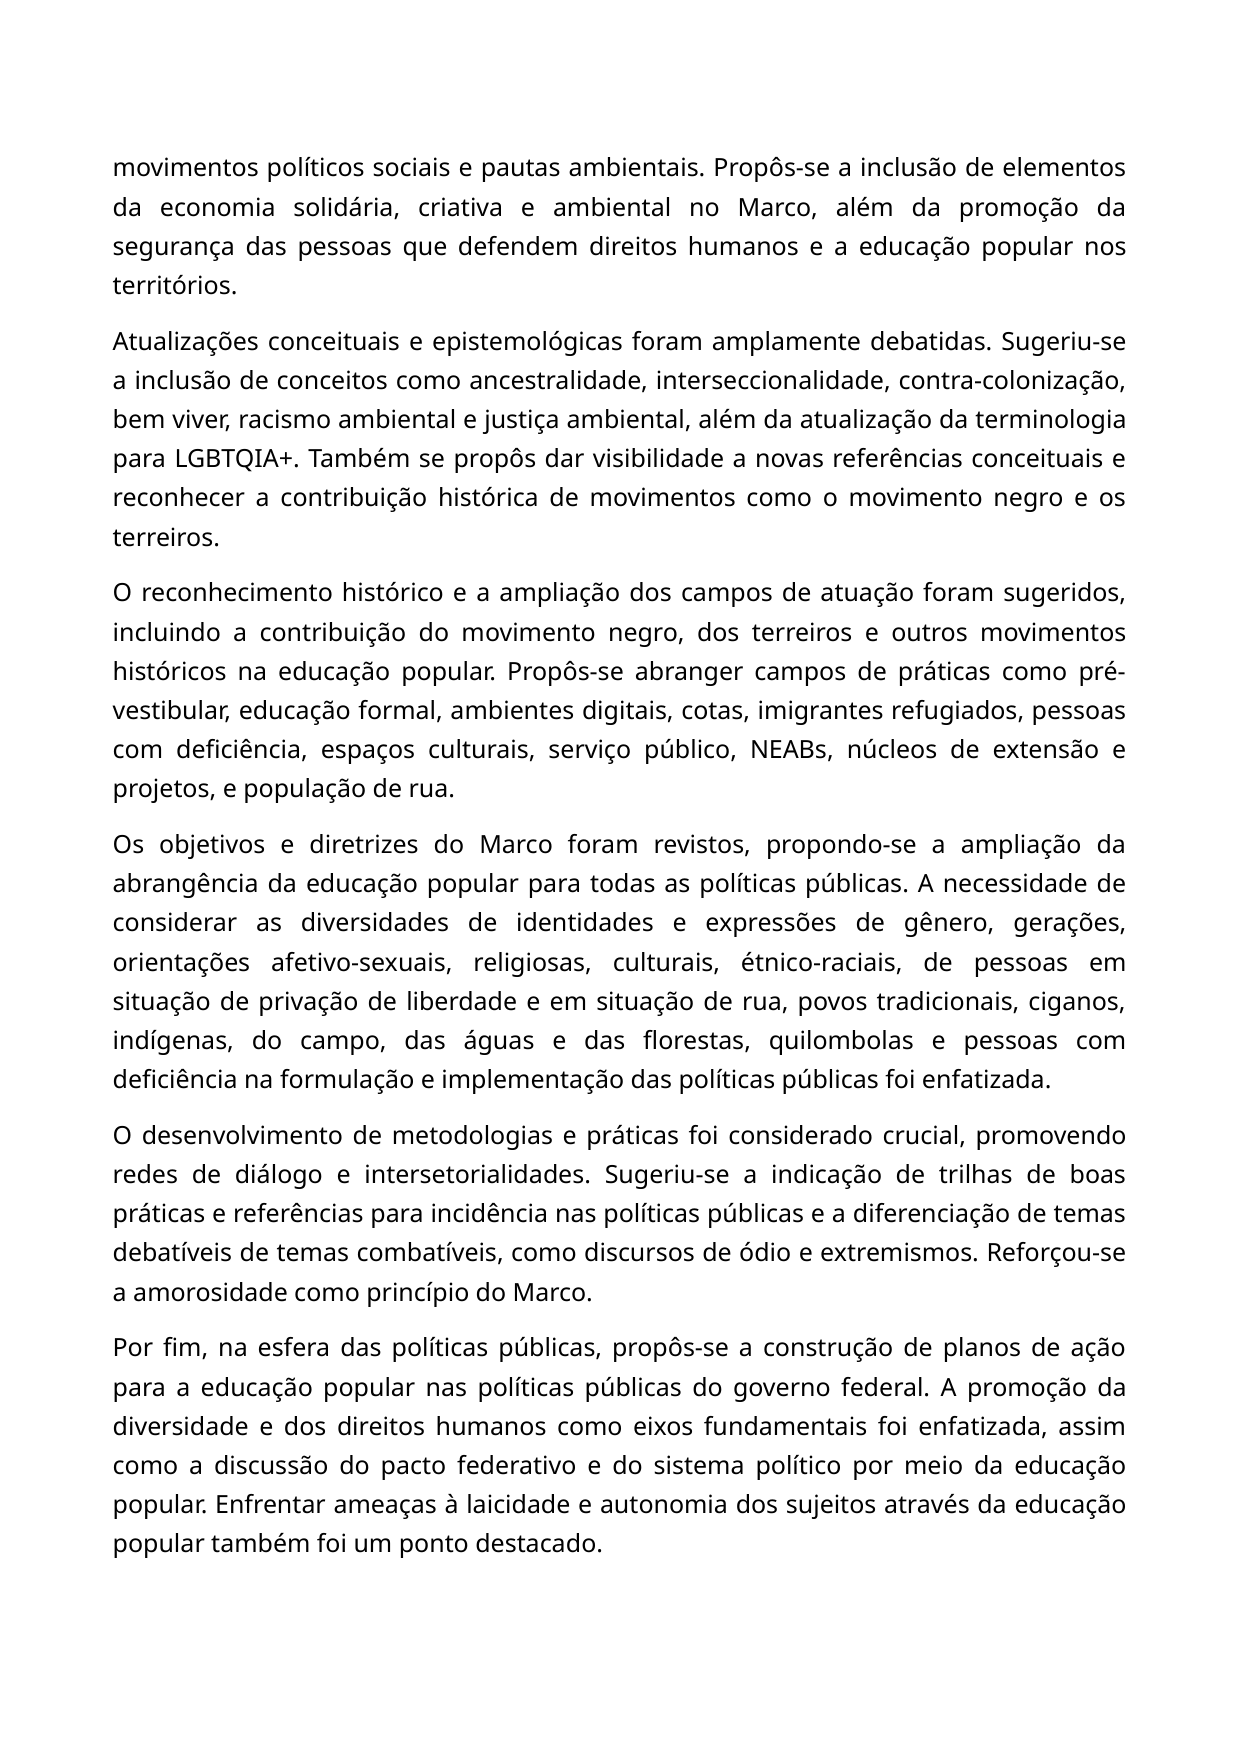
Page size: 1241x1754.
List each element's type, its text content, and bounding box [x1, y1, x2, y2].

text Atualizações conceituais e epistemológicas foram amplamente debatidas. Sugeriu-se a inclusão de conceitos como ancestralidade, interseccionalidade, contra-colonização, bem viver, racismo ambiental e justiça ambiental, além da atualização da terminologia para LGBTQIA+. Também se propôs dar visibilidade a novas referências conceituais e reconhecer a contribuição histórica de movimentos como o movimento negro e os terreiros. [112, 323, 1128, 553]
text Por fim, na esfera das políticas públicas, propôs-se a construção de planos de ação para a educação popular nas políticas públicas do governo federal. A promoção da diversidade e dos direitos humanos como eixos fundamentais foi enfatizada, assim como a discussão do pacto federativo e do sistema político por meio da educação popular. Enfrentar ameaças à laicidade e autonomia dos sujeitos através da educação popular também foi um ponto destacado. [112, 1330, 1128, 1560]
text O desenvolvimento de metodologias e práticas foi considerado crucial, promovendo redes de diálogo e intersetorialidades. Sugeriu-se a indicação de trilhas de boas práticas e referências para incidência nas políticas públicas e a diferenciação de temas debatíveis de temas combatíveis, como discursos de ódio e extremismos. Reforçou-se a amorosidade como princípio do Marco. [112, 1117, 1128, 1308]
text O reconhecimento histórico e a ampliação dos campos de atuação foram sugeridos, incluindo a contribuição do movimento negro, dos terreiros e outros movimentos históricos na educação popular. Propôs-se abranger campos de práticas como pré-vestibular, educação formal, ambientes digitais, cotas, imigrantes refugiados, pessoas com deficiência, espaços culturais, serviço público, NEABs, núcleos de extensão e projetos, e população de rua. [112, 575, 1128, 805]
text movimentos políticos sociais e pautas ambientais. Propôs-se a inclusão de elementos da economia solidária, criativa e ambiental no Marco, além da promoção da segurança das pessoas que defendem direitos humanos e a educação popular nos territórios. [112, 150, 1128, 302]
text Os objetivos e diretrizes do Marco foram revistos, propondo-se a ampliação da abrangência da educação popular para todas as políticas públicas. A necessidade de considerar as diversidades de identidades e expressões de gênero, gerações, orientações afetivo-sexuais, religiosas, culturais, étnico-raciais, de pessoas em situação de privação de liberdade e em situação de rua, povos tradicionais, ciganos, indígenas, do campo, das águas e das florestas, quilombolas e pessoas com deficiência na formulação e implementação das políticas públicas foi enfatizada. [112, 827, 1128, 1096]
